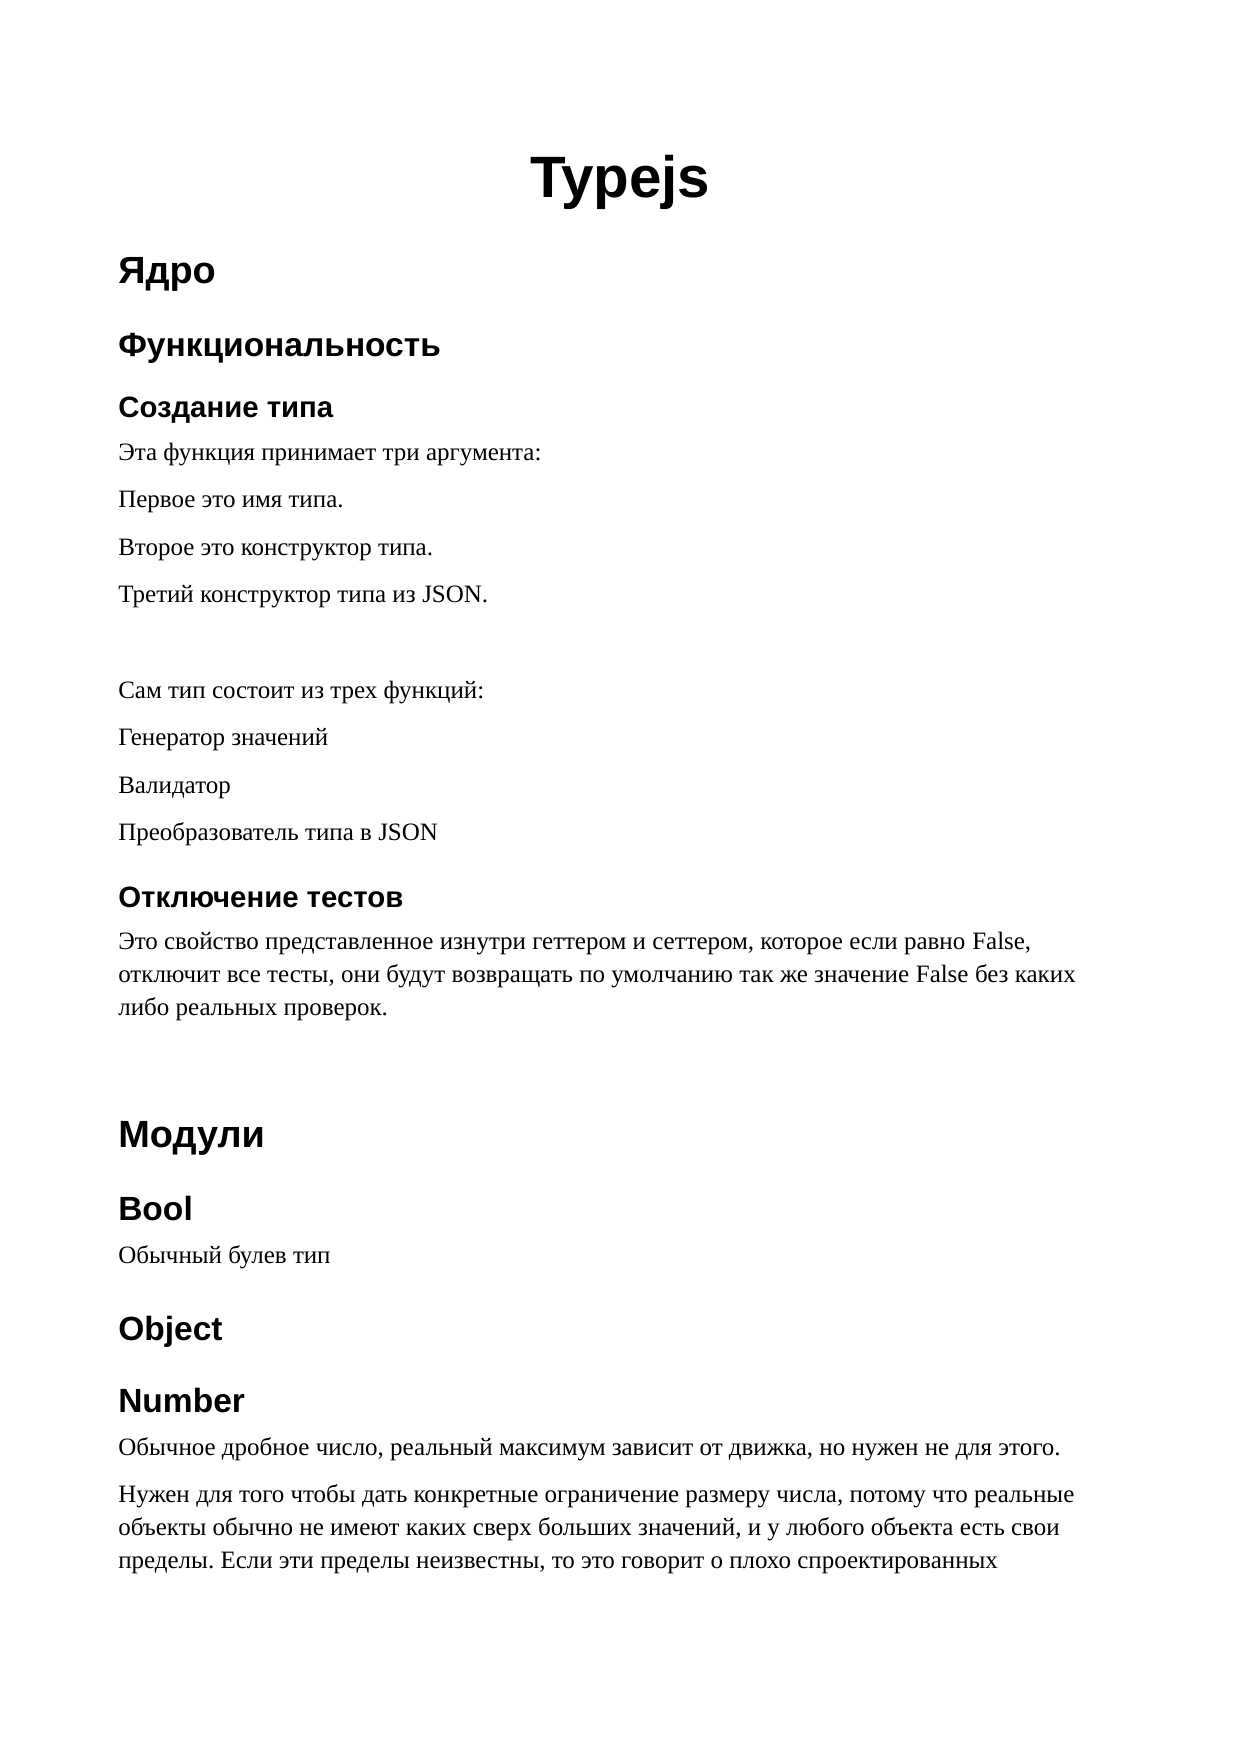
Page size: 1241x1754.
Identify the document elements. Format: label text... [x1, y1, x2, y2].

title Typejs [118, 143, 1122, 210]
text Нужен для того чтобы дать конкретные ограничение размеру числа, потому что реальные объекты обычно не имеют каких сверх больших значений, и у любого объекта есть свои пределы. Если эти пределы неизвестны, то это говорит о плохо спроектированных [118, 1479, 1122, 1574]
text Эта функция принимает три аргумента: [118, 437, 1122, 465]
subtitle Создание типа [118, 390, 1122, 424]
subtitle Отключение тестов [118, 880, 1122, 913]
subtitle Bool [118, 1189, 1122, 1228]
text Преобразователь типа в JSON [118, 817, 1122, 846]
subtitle Функциональность [118, 325, 1122, 363]
subtitle Object [118, 1309, 1122, 1347]
text Обычный булев тип [118, 1240, 1122, 1269]
text Генератор значений [118, 722, 1122, 751]
text Первое это имя типа. [118, 484, 1122, 513]
subtitle Модули [118, 1112, 1122, 1156]
subtitle Number [118, 1381, 1122, 1419]
text Третий конструктор типа из JSON. [118, 579, 1122, 608]
subtitle Ядро [118, 248, 1122, 291]
text Это свойство представленное изнутри геттером и сеттером, которое если равно False, отключит все тесты, они будут возвращать по умолчанию так же значение False без каких либо реальных проверок. [118, 926, 1122, 1021]
text Второе это конструктор типа. [118, 532, 1122, 561]
text Сам тип состоит из трех функций: [118, 675, 1122, 703]
text Валидатор [118, 770, 1122, 799]
text Обычное дробное число, реальный максимум зависит от движка, но нужен не для этого. [118, 1432, 1122, 1461]
